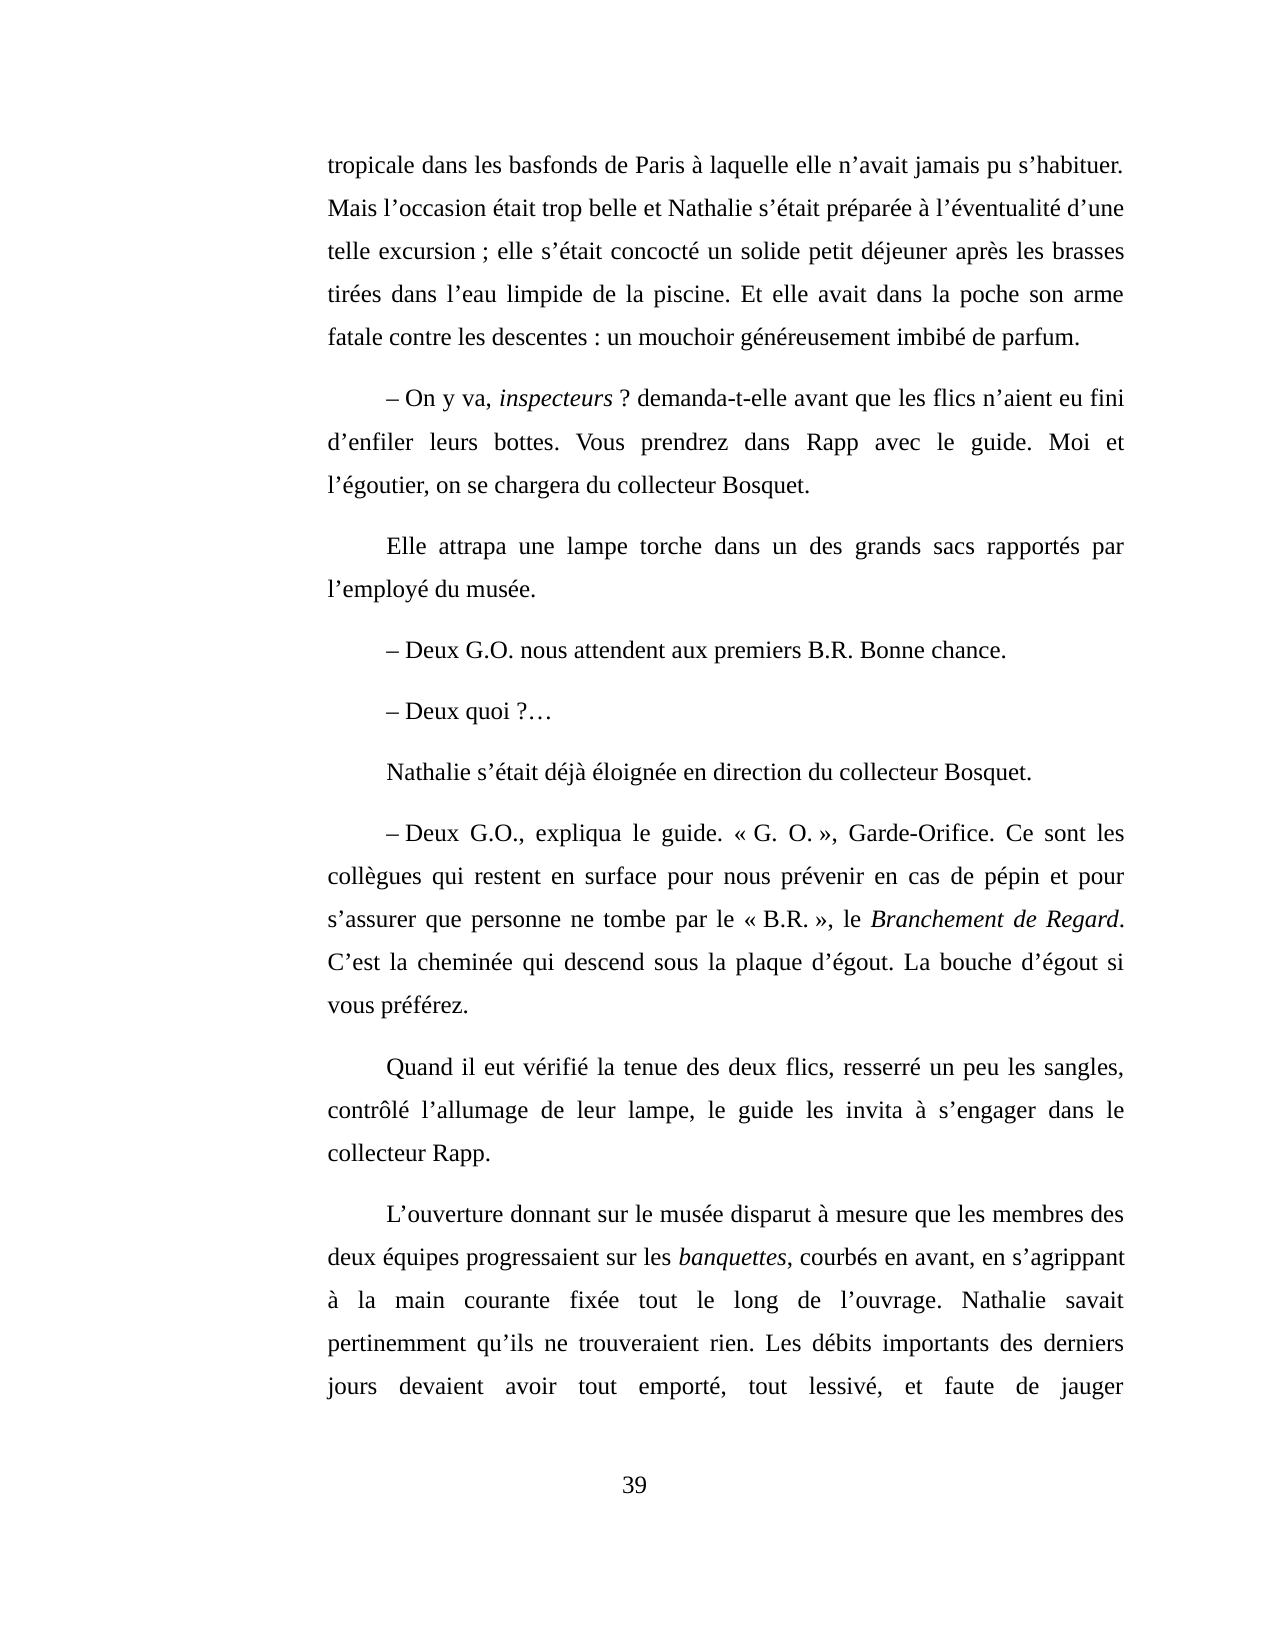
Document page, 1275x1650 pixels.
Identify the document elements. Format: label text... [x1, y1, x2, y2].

text – On y va, inspecteurs ? demanda-t-elle avant que les flics n’aient eu fini d’enfiler leurs bottes. Vous prendrez dans Rapp avec le guide. Moi et l’égoutier, on se chargera du collecteur Bosquet. [327, 383, 1125, 498]
text Nathalie s’était déjà éloignée en direction du collecteur Bosquet. [327, 757, 1125, 786]
text – Deux quoi ?… [327, 696, 1125, 725]
text L’ouverture donnant sur le musée disparut à mesure que les membres des deux équipes progressaient sur les banquettes, courbés en avant, en s’agrippant à la main courante fixée tout le long de l’ouvrage. Nathalie savait pertinemment qu’ils ne trouveraient rien. Les débits importants des derniers jours devaient avoir tout emporté, tout lessivé, et faute de jauger [327, 1199, 1125, 1400]
text Elle attrapa une lampe torche dans un des grands sacs rapportés par l’employé du musée. [327, 531, 1125, 603]
text – Deux G.O., expliqua le guide. « G. O. », Garde-Orifice. Ce sont les collègues qui restent en surface pour nous prévenir en cas de pépin et pour s’assurer que personne ne tombe par le « B.R. », le Branchement de Regard. C’est la cheminée qui descend sous la plaque d’égout. La bouche d’égout si vous préférez. [327, 818, 1125, 1019]
text Quand il eut vérifié la tenue des deux flics, resserré un peu les sangles, contrôlé l’allumage de leur lampe, le guide les invita à s’engager dans le collecteur Rapp. [327, 1052, 1125, 1167]
text tropicale dans les basfonds de Paris à laquelle elle n’avait jamais pu s’habituer. Mais l’occasion était trop belle et Nathalie s’était préparée à l’éventualité d’une telle excursion ; elle s’était concocté un solide petit déjeuner après les brasses tirées dans l’eau limpide de la piscine. Et elle avait dans la poche son arme fatale contre les descentes : un mouchoir généreusement imbibé de parfum. [327, 150, 1125, 351]
text – Deux G.O. nous attendent aux premiers B.R. Bonne chance. [327, 635, 1125, 664]
